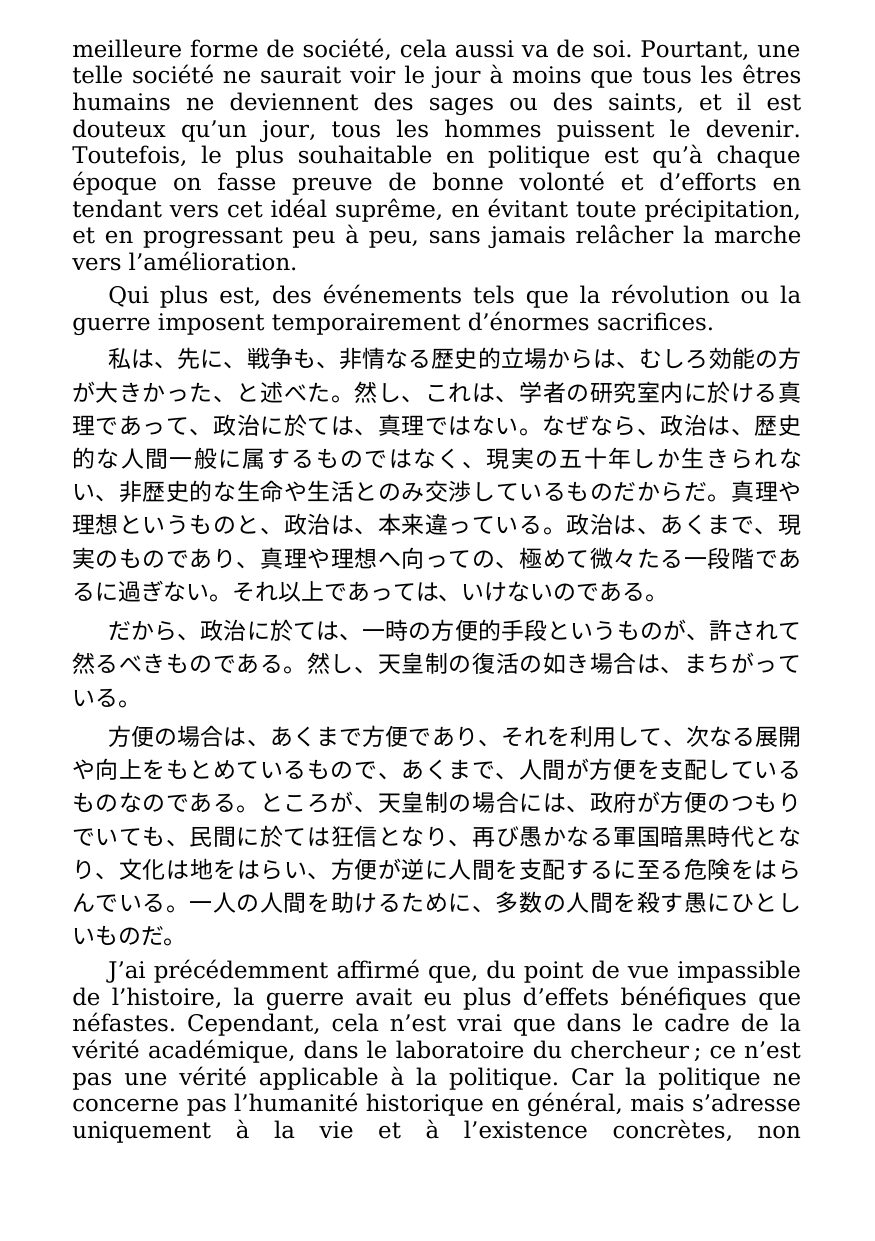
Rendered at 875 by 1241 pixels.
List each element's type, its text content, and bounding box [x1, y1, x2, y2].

text J’ai précédemment affirmé que, du point de vue impassible de l’histoire, la guerre avait eu plus d’effets bénéfiques que néfastes. Cependant, cela n’est vrai que dans le cadre de la vérité académique, dans le laboratoire du chercheur ; ce n’est pas une vérité applicable à la politique. Car la politique ne concerne pas l’humanité historique en général, mais s’adresse uniquement à la vie et à l’existence concrètes, non [72, 957, 802, 1144]
text だから、政治に於ては、一時の方便的手段というものが、許されて然るべきものである。然し、天皇制の復活の如き場合は、まちがっている。 [72, 613, 802, 713]
text 方便の場合は、あくまで方便であり、それを利用して、次なる展開や向上をもとめているもので、あくまで、人間が方便を支配しているものなのである。ところが、天皇制の場合には、政府が方便のつもりでいても、民間に於ては狂信となり、再び愚かなる軍国暗黒時代となり、文化は地をはらい、方便が逆に人間を支配するに至る危険をはらんでいる。一人の人間を助けるために、多数の人間を殺す愚にひとしいものだ。 [72, 719, 802, 951]
text meilleure forme de société, cela aussi va de soi. Pourtant, une telle société ne saurait voir le jour à moins que tous les êtres humains ne deviennent des sages ou des saints, et il est douteux qu’un jour, tous les hommes puissent le devenir. Toutefois, le plus souhaitable en politique est qu’à chaque époque on fasse preuve de bonne volonté et d’efforts en tendant vers cet idéal suprême, en évitant toute précipitation, et en progressant peu à peu, sans jamais relâcher la marche vers l’amélioration. [72, 36, 802, 276]
text 私は、先に、戦争も、非情なる歴史的立場からは、むしろ効能の方が大きかった、と述べた。然し、これは、学者の研究室内に於ける真理であって、政治に於ては、真理ではない。なぜなら、政治は、歴史的な人間一般に属するものではなく、現実の五十年しか生きられない、非歴史的な生命や生活とのみ交渉しているものだからだ。真理や理想というものと、政治は、本来違っている。政治は、あくまで、現実のものであり、真理や理想へ向っての、極めて微々たる一段階であるに過ぎない。それ以上であっては、いけないのである。 [72, 341, 802, 607]
text Qui plus est, des événements tels que la révolution ou la guerre imposent temporairement d’énormes sacrifices. [72, 282, 802, 335]
